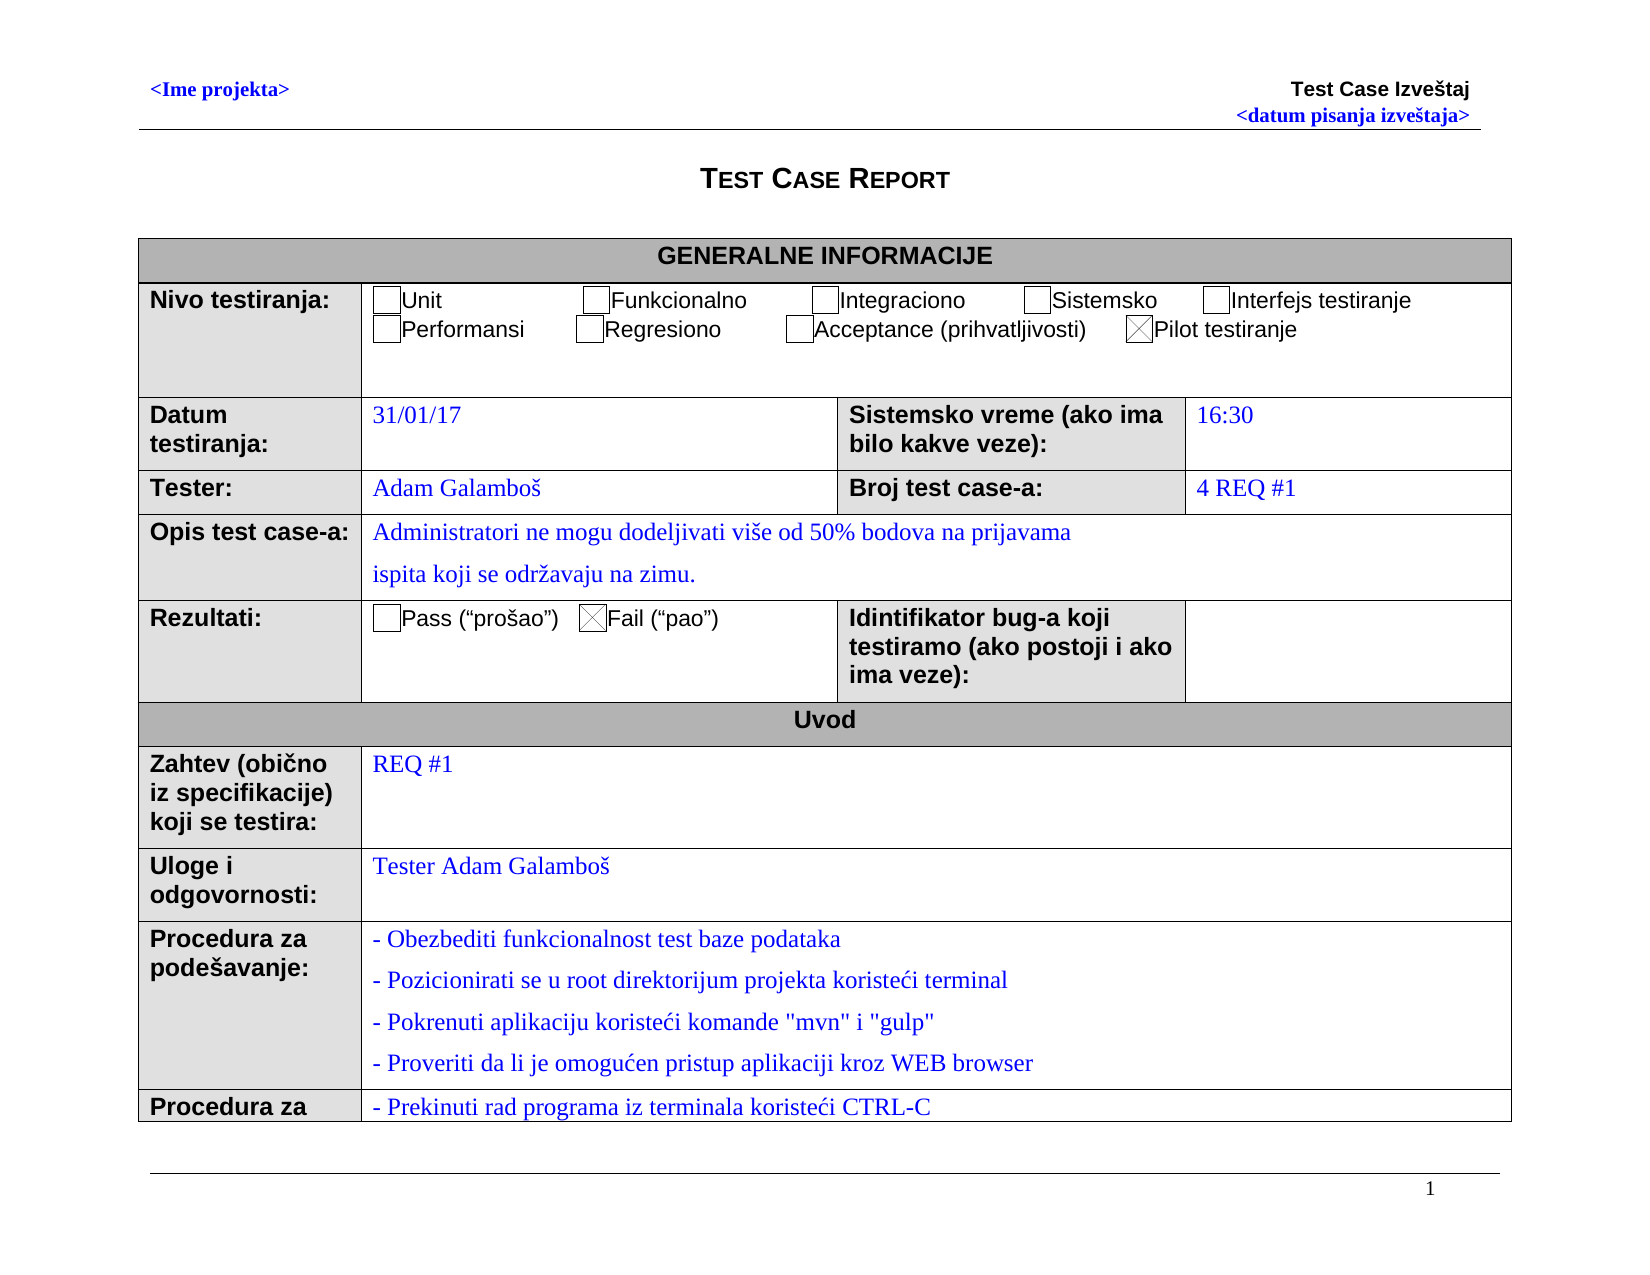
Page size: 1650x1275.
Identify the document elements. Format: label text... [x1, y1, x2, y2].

table_cell REQ #1 [362, 747, 1511, 848]
table_cell Rezultati: [139, 601, 361, 702]
table_cell Pass (“prošao”) Fail (“pao”) [362, 601, 837, 702]
table_cell 31/01/17 [362, 398, 837, 470]
table_cell 16:30 [1186, 398, 1511, 470]
table_cell Tester: [139, 471, 361, 514]
table_cell Adam Galamboš [362, 471, 837, 514]
table_cell Uloge i odgovornosti: [139, 849, 361, 921]
table_cell Procedura za podešavanje: [139, 922, 361, 1089]
table_cell Procedura za [139, 1090, 361, 1121]
table_cell Nivo testiranja: [139, 284, 361, 397]
table_cell [1186, 601, 1511, 702]
table_cell Uvod [139, 703, 1511, 746]
table_cell Broj test case-a: [838, 471, 1185, 514]
table_cell Unit Funkcionalno Integraciono Sistemsko Interfejs testiranje Performansi Regresiono Acceptance (prihvatljivosti) Pilot testiranje [362, 284, 1511, 397]
table_cell - Obezbediti funkcionalnost test baze podataka - Pozicionirati se u root direktorijum projekta koristeći terminal - Pokrenuti aplikaciju koristeći komande "mvn" i "gulp" - Proveriti da li je omogućen pristup aplikaciji kroz WEB browser [362, 922, 1511, 1089]
table_cell Zahtev (obično iz specifikacije) koji se testira: [139, 747, 361, 848]
table_cell Datum testiranja: [139, 398, 361, 470]
table_cell Tester Adam Galamboš [362, 849, 1511, 921]
table_cell Opis test case-a: [139, 515, 361, 600]
table_cell Administratori ne mogu dodeljivati više od 50% bodova na prijavama ispita koji se održavaju na zimu. [362, 515, 1511, 600]
table_cell - Prekinuti rad programa iz terminala koristeći CTRL-C [362, 1090, 1511, 1121]
table_cell 4 REQ #1 [1186, 471, 1511, 514]
subtitle Test Case Report [150, 161, 1500, 195]
table_cell Sistemsko vreme (ako ima bilo kakve veze): [838, 398, 1185, 470]
table_header GENERALNE INFORMACIJE [139, 239, 1511, 282]
table_cell Idintifikator bug-a koji testiramo (ako postoji i ako ima veze): [838, 601, 1185, 702]
